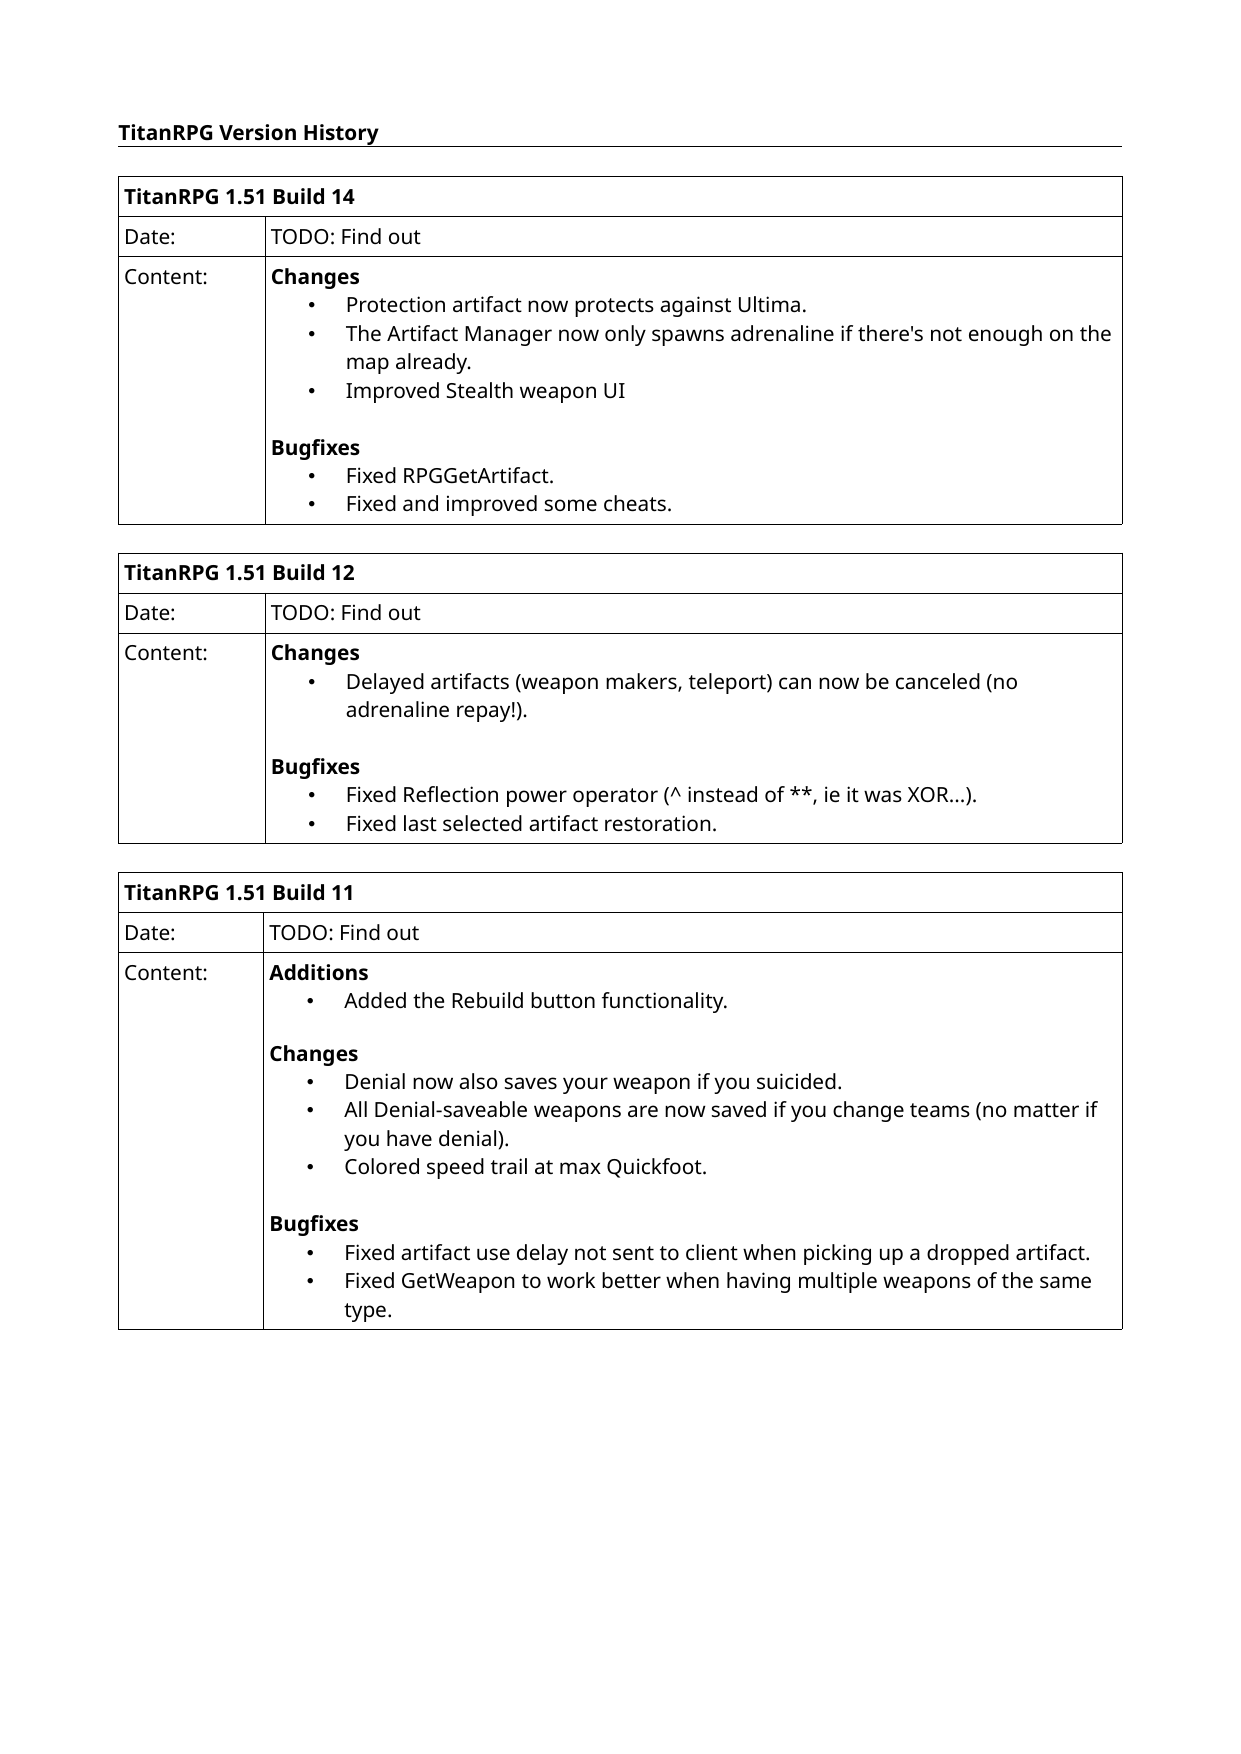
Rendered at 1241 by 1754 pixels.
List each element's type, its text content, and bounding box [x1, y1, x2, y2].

table_cell Content: [119, 634, 265, 843]
table_header TitanRPG 1.51 Build 11 [119, 873, 1122, 912]
table_cell TODO: Find out [266, 594, 1122, 632]
table_cell Date: [119, 217, 265, 256]
table_cell Changes Delayed artifacts (weapon makers, teleport) can now be canceled (no adrenaline repay!). Bugfixes Fixed Reflection power operator (^ instead of **, ie it was XOR...). Fixed last selected artifact restoration. [266, 634, 1122, 843]
table_cell TODO: Find out [266, 217, 1122, 256]
table_cell Additions Added the Rebuild button functionality. Changes Denial now also saves your weapon if you suicided. All Denial-saveable weapons are now saved if you change teams (no matter if you have denial). Colored speed trail at max Quickfoot. Bugfixes Fixed artifact use delay not sent to client when picking up a dropped artifact. Fixed GetWeapon to work better when having multiple weapons of the same type. [264, 953, 1122, 1329]
table_cell Changes Protection artifact now protects against Ultima. The Artifact Manager now only spawns adrenaline if there's not enough on the map already. Improved Stealth weapon UI Bugfixes Fixed RPGGetArtifact. Fixed and improved some cheats. [266, 257, 1122, 524]
table_cell Date: [119, 594, 265, 632]
table_cell Date: [119, 913, 263, 952]
table_cell Content: [119, 257, 265, 524]
table_header TitanRPG 1.51 Build 14 [119, 177, 1122, 216]
table_cell TODO: Find out [264, 913, 1122, 952]
table_header TitanRPG 1.51 Build 12 [119, 554, 1122, 592]
table_cell Content: [119, 953, 263, 1329]
